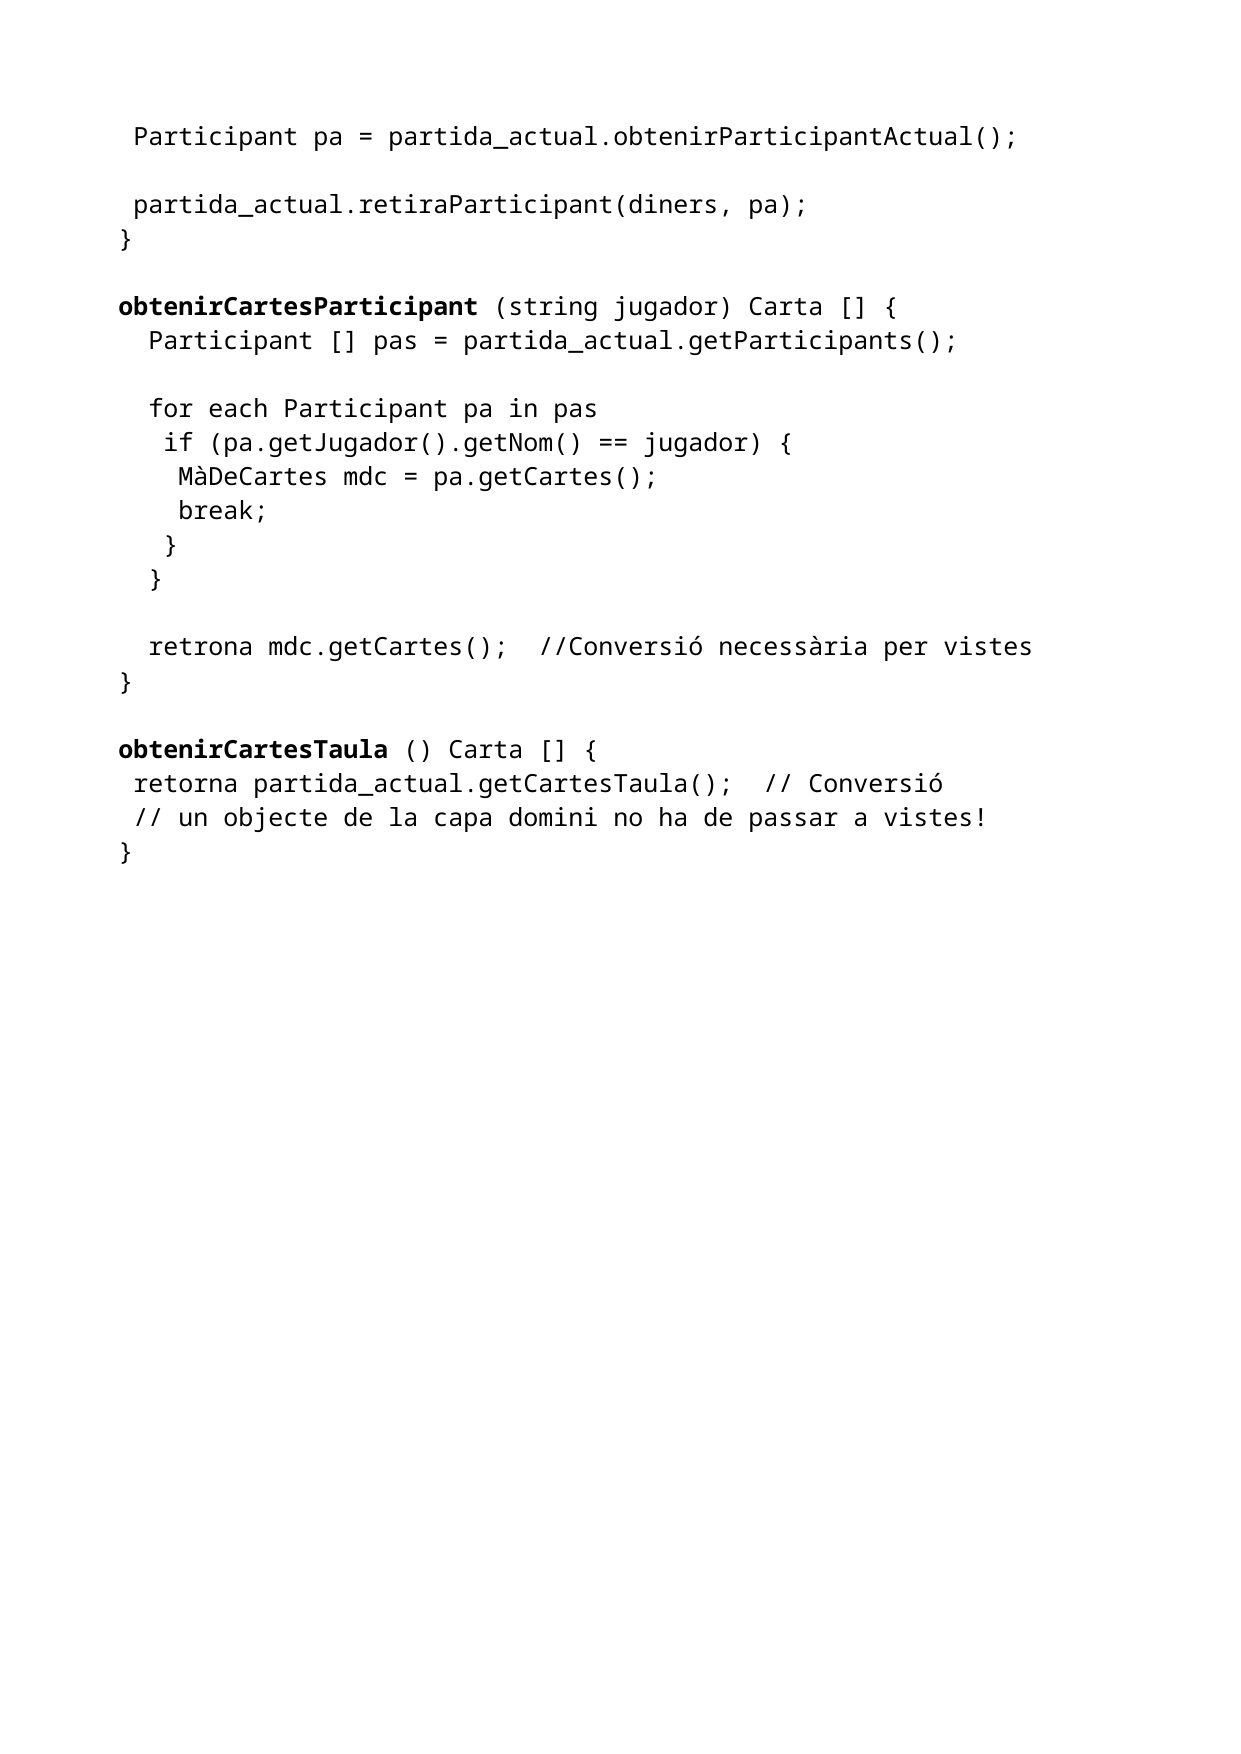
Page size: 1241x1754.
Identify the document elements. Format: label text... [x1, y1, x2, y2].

text } [118, 220, 1122, 254]
text retorna partida_actual.getCartesTaula(); // Conversió [118, 765, 1122, 799]
text } [118, 527, 1122, 561]
text Participant pa = partida_actual.obtenirParticipantActual(); [118, 118, 1122, 152]
text } [118, 561, 1122, 595]
text if (pa.getJugador().getNom() == jugador) { [118, 425, 1122, 459]
text // un objecte de la capa domini no ha de passar a vistes! [118, 799, 1122, 833]
text for each Participant pa in pas [118, 391, 1122, 425]
text } [118, 833, 1122, 867]
text MàDeCartes mdc = pa.getCartes(); [118, 459, 1122, 493]
text partida_actual.retiraParticipant(diners, pa); [118, 186, 1122, 220]
text obtenirCartesTaula () Carta [] { [118, 731, 1122, 765]
text Participant [] pas = partida_actual.getParticipants(); [118, 322, 1122, 357]
text break; [118, 493, 1122, 527]
text retrona mdc.getCartes(); //Conversió necessària per vistes [118, 629, 1122, 663]
text } [118, 663, 1122, 697]
text obtenirCartesParticipant (string jugador) Carta [] { [118, 288, 1122, 322]
